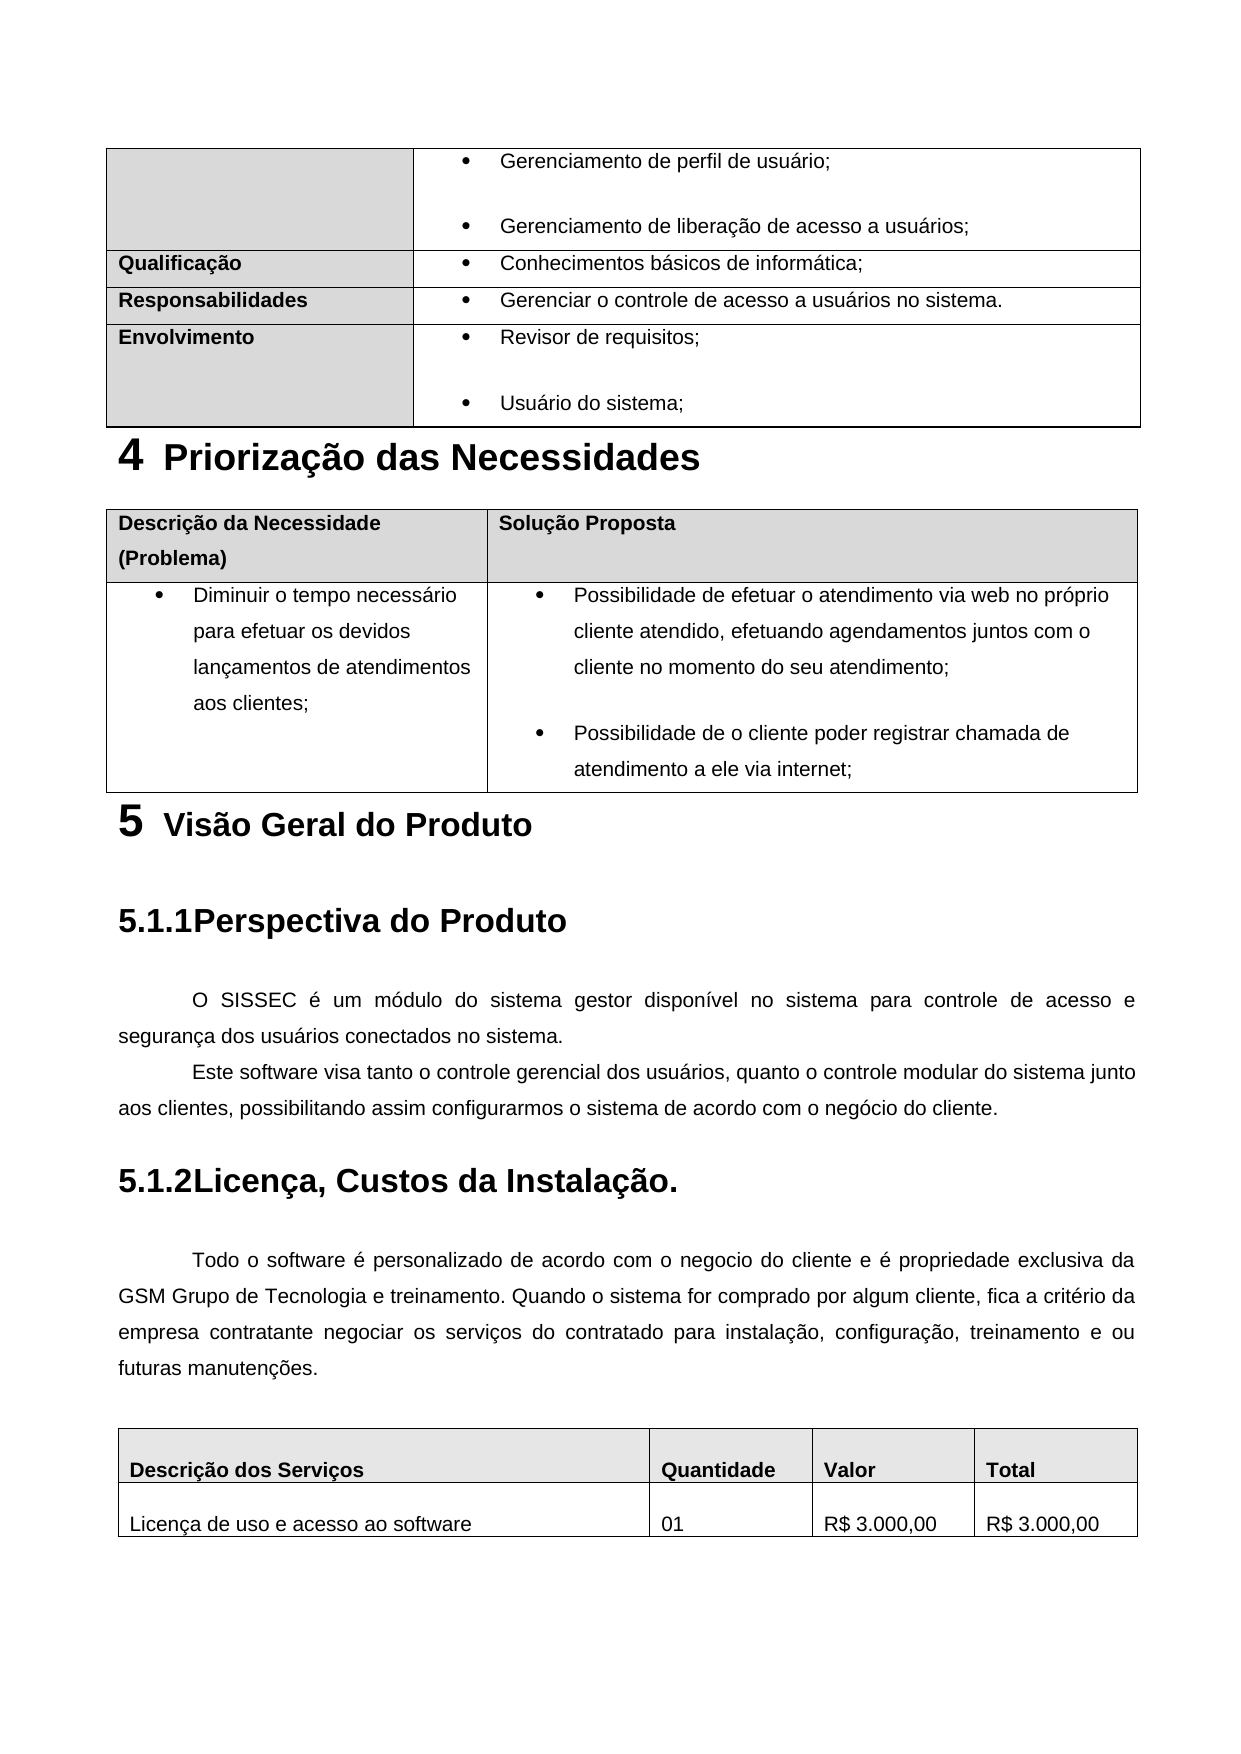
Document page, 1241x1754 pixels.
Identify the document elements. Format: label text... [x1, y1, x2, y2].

text Todo o software é personalizado de acordo com o negocio do cliente e é propriedade exclusiva da GSM Grupo de Tecnologia e treinamento. Quando o sistema for comprado por algum cliente, fica a critério da empresa contratante negociar os serviços do contratado para instalação, configuração, treinamento e ou futuras manutenções. [118, 1248, 1137, 1380]
table_header Solução Proposta [488, 510, 1137, 582]
table_cell Diminuir o tempo necessário para efetuar os devidos lançamentos de atendimentos aos clientes; [107, 583, 487, 792]
table_header Descrição da Necessidade (Problema) [107, 510, 487, 582]
table_header Descrição dos Serviços [119, 1429, 649, 1482]
table_cell Conhecimentos básicos de informática; [414, 251, 1140, 287]
table_header Total [975, 1429, 1137, 1482]
table_cell Gerenciar o controle de acesso a usuários no sistema. [414, 288, 1140, 324]
table_header Quantidade [650, 1429, 812, 1482]
text Este software visa tanto o controle gerencial dos usuários, quanto o controle modular do sistema junto aos clientes, possibilitando assim configurarmos o sistema de acordo com o negócio do cliente. [118, 1060, 1137, 1120]
table_cell Envolvimento [107, 325, 413, 426]
subtitle Visão Geral do Produto [118, 793, 1137, 846]
table_cell Responsabilidades [107, 288, 413, 324]
table_cell Revisor de requisitos; Usuário do sistema; [414, 325, 1140, 426]
subtitle Licença, Custos da Instalação. [118, 1161, 1137, 1200]
table_cell Possibilidade de efetuar o atendimento via web no próprio cliente atendido, efetuando agendamentos juntos com o cliente no momento do seu atendimento; Possibilidade de o cliente poder registrar chamada de atendimento a ele via internet; [488, 583, 1137, 792]
subtitle Priorização das Necessidades [118, 428, 1137, 480]
table_header Valor [813, 1429, 974, 1482]
table_cell R$ 3.000,00 [813, 1483, 974, 1536]
table_cell Qualificação [107, 251, 413, 287]
table_cell 01 [650, 1483, 812, 1536]
table_cell R$ 3.000,00 [975, 1483, 1137, 1536]
table_cell [107, 149, 413, 250]
table_cell Gerenciamento de usuários; Gerenciamento de perfil de usuário; Gerenciamento de liberação de acesso a usuários; [414, 149, 1140, 250]
text O SISSEC é um módulo do sistema gestor disponível no sistema para controle de acesso e segurança dos usuários conectados no sistema. [118, 988, 1137, 1048]
table_cell Licença de uso e acesso ao software [119, 1483, 649, 1536]
subtitle Perspectiva do Produto [118, 902, 1137, 940]
